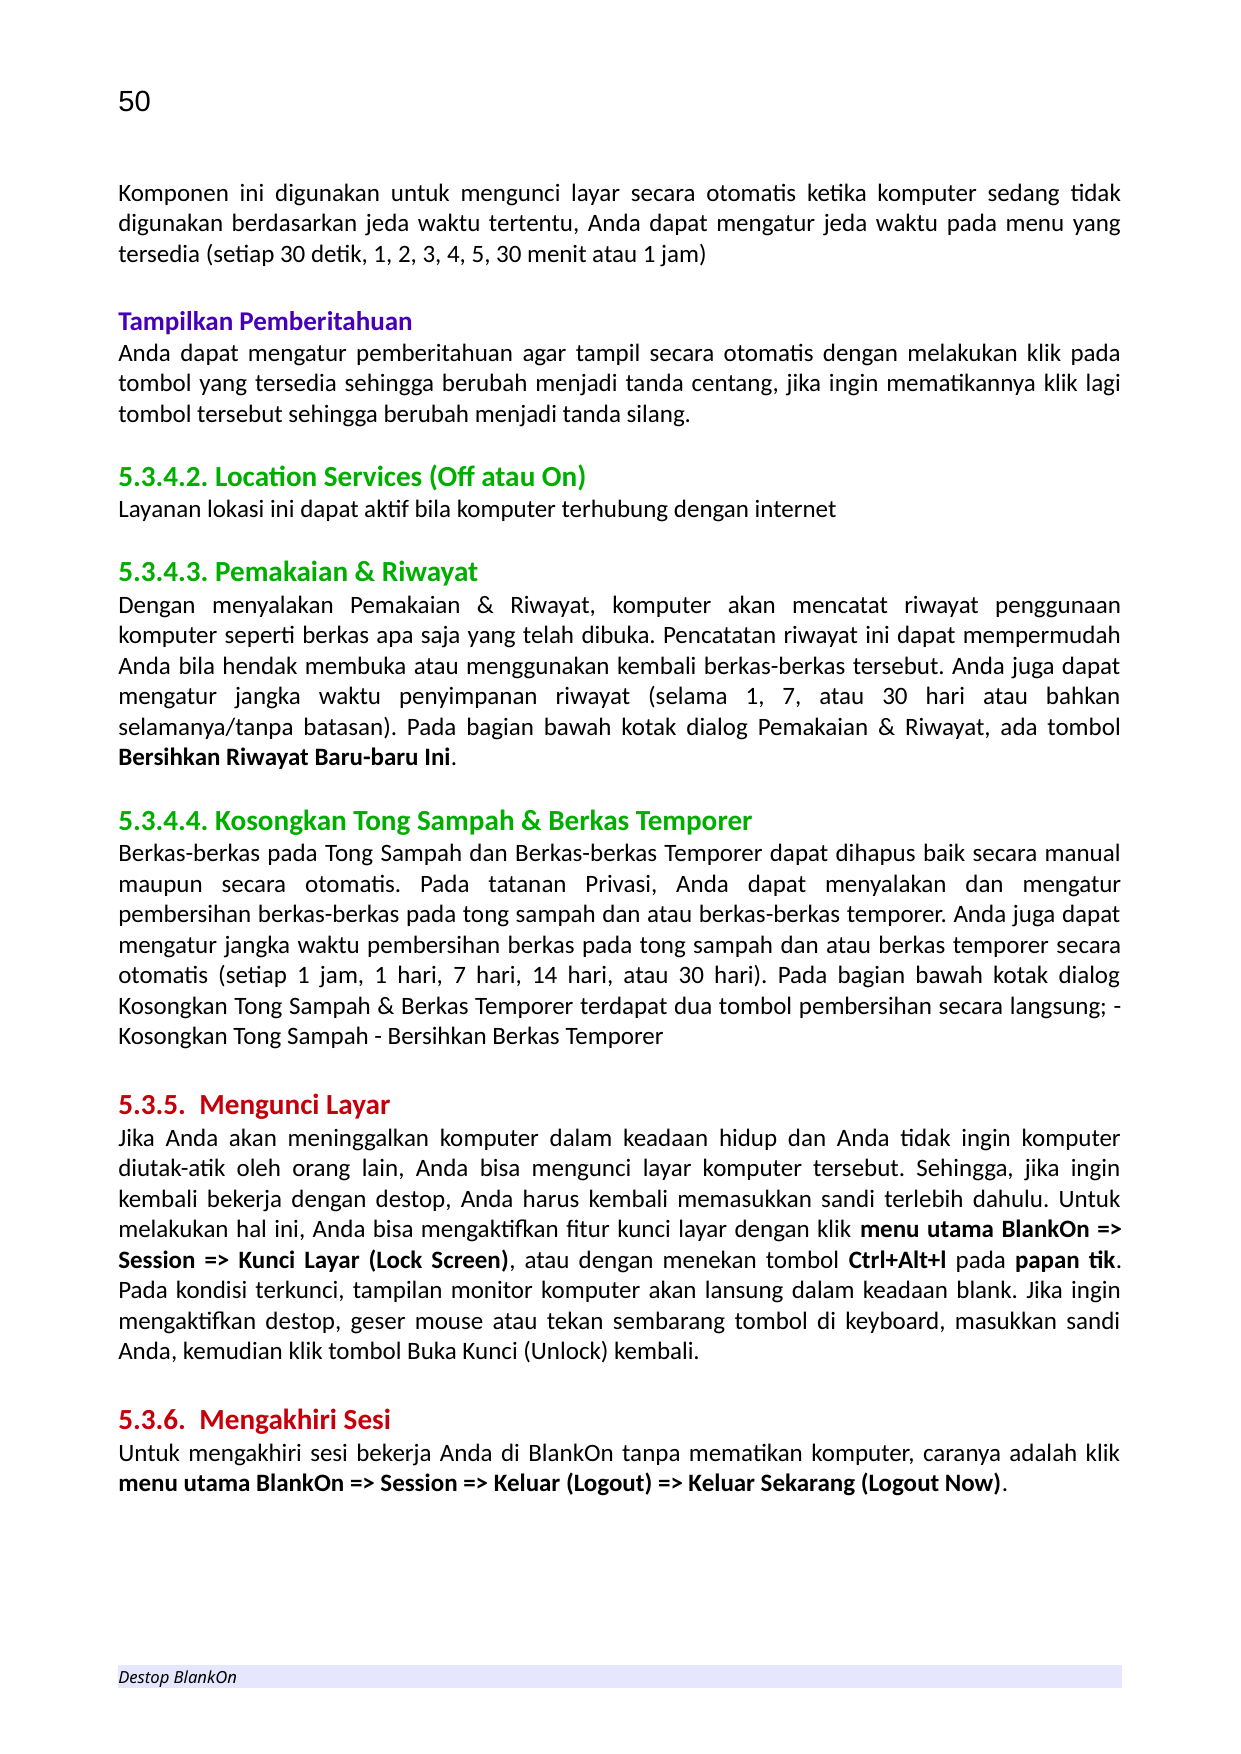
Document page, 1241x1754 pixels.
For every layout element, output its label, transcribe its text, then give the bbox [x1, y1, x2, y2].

text Layanan lokasi ini dapat aktif bila komputer terhubung dengan internet [118, 493, 1122, 524]
subtitle Pemakaian & Riwayat [118, 553, 1122, 589]
text Jika Anda akan meninggalkan komputer dalam keadaan hidup dan Anda tidak ingin komputer diutak-atik oleh orang lain, Anda bisa mengunci layar komputer tersebut. Sehingga, jika ingin kembali bekerja dengan destop, Anda harus kembali memasukkan sandi terlebih dahulu. Untuk melakukan hal ini, Anda bisa mengaktifkan fitur kunci layar dengan klik menu utama BlankOn => Session => Kunci Layar (Lock Screen), atau dengan menekan tombol Ctrl+Alt+l pada papan tik. Pada kondisi terkunci, tampilan monitor komputer akan lansung dalam keadaan blank. Jika ingin mengaktifkan destop, geser mouse atau tekan sembarang tombol di keyboard, masukkan sandi Anda, kemudian klik tombol Buka Kunci (Unlock) kembali. [118, 1122, 1122, 1366]
text Dengan menyalakan Pemakaian & Riwayat, komputer akan mencatat riwayat penggunaan komputer seperti berkas apa saja yang telah dibuka. Pencatatan riwayat ini dapat mempermudah Anda bila hendak membuka atau menggunakan kembali berkas-berkas tersebut. Anda juga dapat mengatur jangka waktu penyimpanan riwayat (selama 1, 7, atau 30 hari atau bahkan selamanya/tanpa batasan). Pada bagian bawah kotak dialog Pemakaian & Riwayat, ada tombol Bersihkan Riwayat Baru-baru Ini. [118, 589, 1122, 772]
text Komponen ini digunakan untuk mengunci layar secara otomatis ketika komputer sedang tidak digunakan berdasarkan jeda waktu tertentu, Anda dapat mengatur jeda waktu pada menu yang tersedia (setiap 30 detik, 1, 2, 3, 4, 5, 30 menit atau 1 jam) [118, 177, 1122, 268]
subtitle Mengakhiri Sesi [118, 1401, 1122, 1437]
subtitle Location Services (Off atau On) [118, 458, 1122, 493]
text Untuk mengakhiri sesi bekerja Anda di BlankOn tanpa mematikan komputer, caranya adalah klik menu utama BlankOn => Session => Keluar (Logout) => Keluar Sekarang (Logout Now). [118, 1437, 1122, 1498]
text Anda dapat mengatur pemberitahuan agar tampil secara otomatis dengan melakukan klik pada tombol yang tersedia sehingga berubah menjadi tanda centang, jika ingin mematikannya klik lagi tombol tersebut sehingga berubah menjadi tanda silang. [118, 337, 1122, 428]
subtitle Kosongkan Tong Sampah & Berkas Temporer [118, 802, 1122, 837]
subtitle Tampilkan Pemberitahuan [118, 304, 1122, 337]
text Berkas-berkas pada Tong Sampah dan Berkas-berkas Temporer dapat dihapus baik secara manual maupun secara otomatis. Pada tatanan Privasi, Anda dapat menyalakan dan mengatur pembersihan berkas-berkas pada tong sampah dan atau berkas-berkas temporer. Anda juga dapat mengatur jangka waktu pembersihan berkas pada tong sampah dan atau berkas temporer secara otomatis (setiap 1 jam, 1 hari, 7 hari, 14 hari, atau 30 hari). Pada bagian bawah kotak dialog Kosongkan Tong Sampah & Berkas Temporer terdapat dua tombol pembersihan secara langsung; - Kosongkan Tong Sampah - Bersihkan Berkas Temporer [118, 837, 1122, 1051]
subtitle Mengunci Layar [118, 1086, 1122, 1122]
